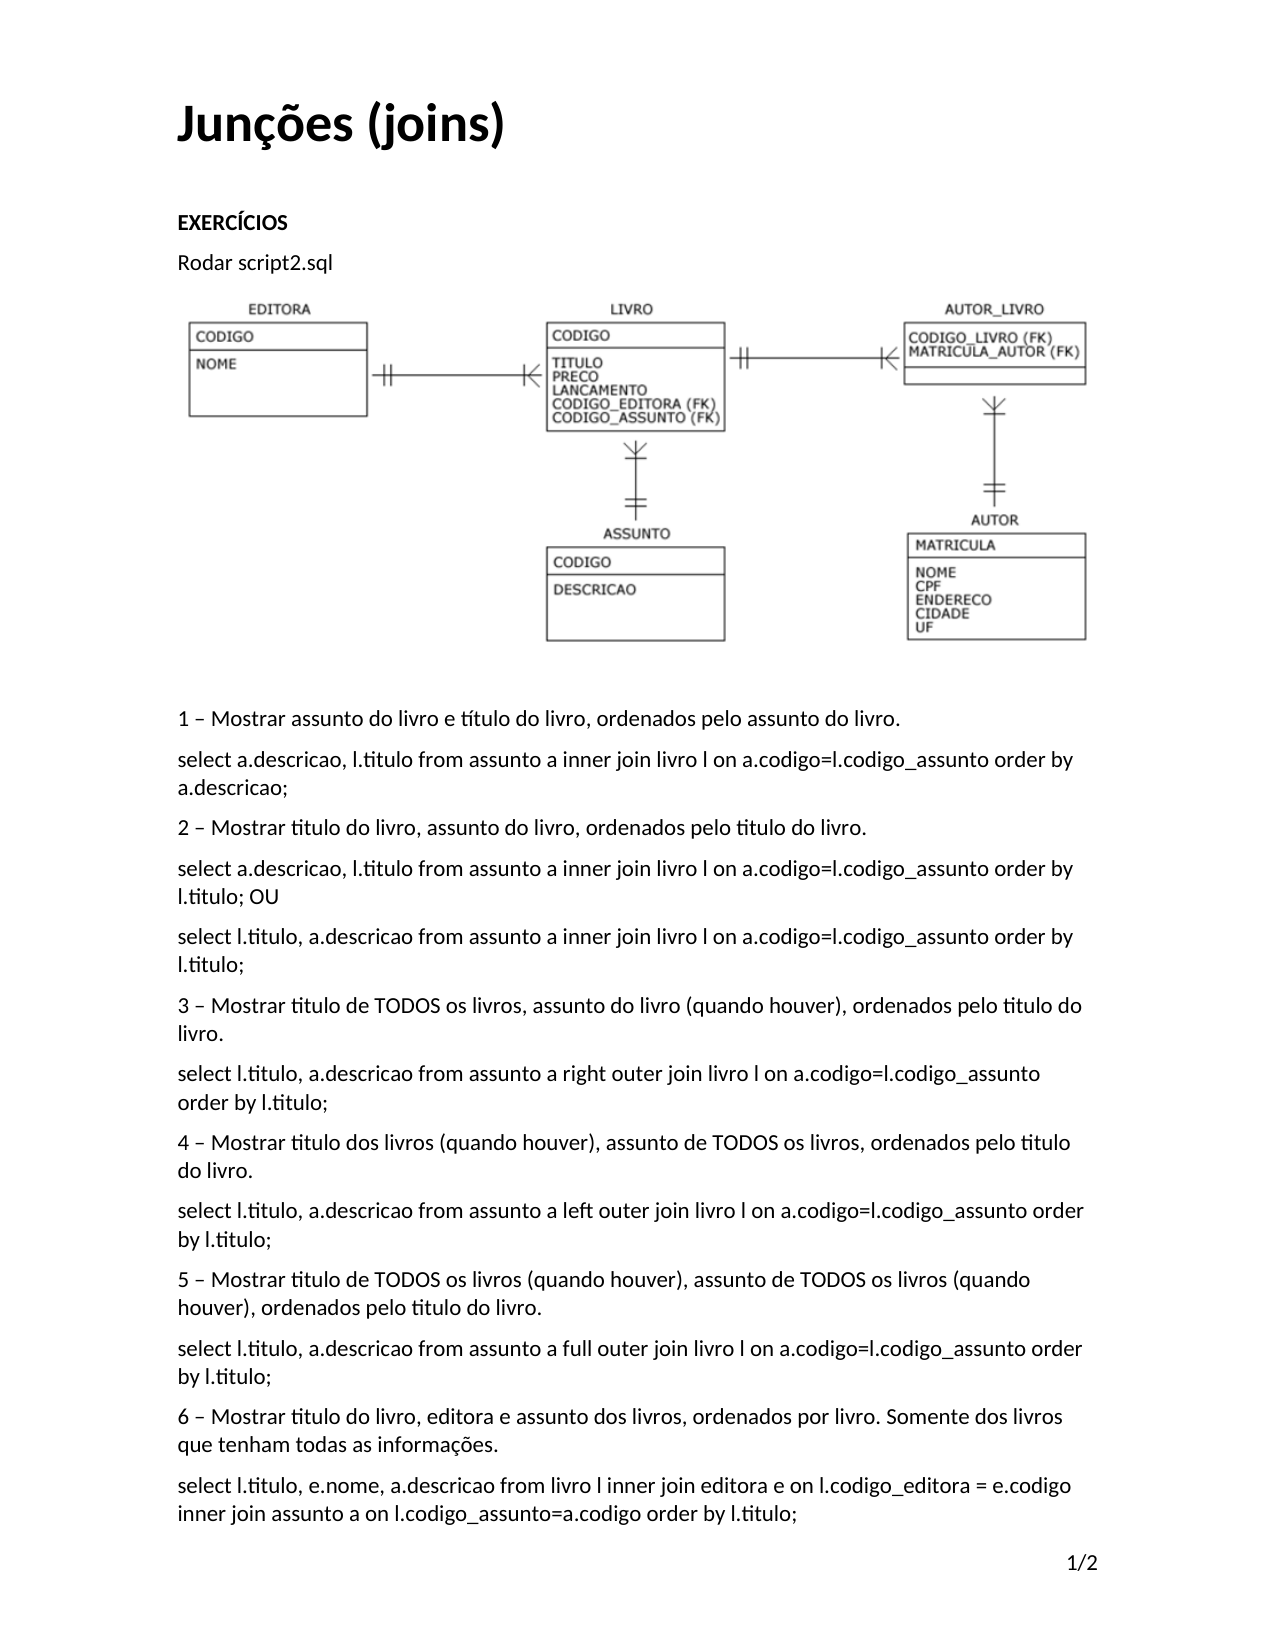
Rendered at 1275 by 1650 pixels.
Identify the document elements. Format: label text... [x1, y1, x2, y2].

text select a.descricao, l.titulo from assunto a inner join livro l on a.codigo=l.codigo_assunto order by a.descricao; [177, 745, 1098, 801]
text select l.titulo, a.descricao from assunto a full outer join livro l on a.codigo=l.codigo_assunto order by l.titulo; [177, 1334, 1098, 1390]
text 3 – Mostrar titulo de TODOS os livros, assunto do livro (quando houver), ordenados pelo titulo do livro. [177, 991, 1098, 1047]
picture [177, 288, 1098, 652]
text select l.titulo, a.descricao from assunto a right outer join livro l on a.codigo=l.codigo_assunto order by l.titulo; [177, 1059, 1098, 1116]
text 4 – Mostrar titulo dos livros (quando houver), assunto de TODOS os livros, ordenados pelo titulo do livro. [177, 1128, 1098, 1184]
text select l.titulo, a.descricao from assunto a left outer join livro l on a.codigo=l.codigo_assunto order by l.titulo; [177, 1197, 1098, 1253]
text select l.titulo, e.nome, a.descricao from livro l inner join editora e on l.codigo_editora = e.codigo inner join assunto a on l.codigo_assunto=a.codigo order by l.titulo; [177, 1471, 1098, 1527]
text 5 – Mostrar titulo de TODOS os livros (quando houver), assunto de TODOS os livros (quando houver), ordenados pelo titulo do livro. [177, 1265, 1098, 1321]
text select l.titulo, a.descricao from assunto a inner join livro l on a.codigo=l.codigo_assunto order by l.titulo; [177, 922, 1098, 978]
text 1 – Mostrar assunto do livro e título do livro, ordenados pelo assunto do livro. [177, 704, 1098, 732]
text EXERCÍCIOS [177, 208, 1098, 236]
text Junções (joins) [177, 89, 1098, 155]
text Rodar script2.sql [177, 248, 1098, 276]
text select a.descricao, l.titulo from assunto a inner join livro l on a.codigo=l.codigo_assunto order by l.titulo; OU [177, 854, 1098, 910]
text 6 – Mostrar titulo do livro, editora e assunto dos livros, ordenados por livro. Somente dos livros que tenham todas as informações. [177, 1402, 1098, 1458]
text 2 – Mostrar titulo do livro, assunto do livro, ordenados pelo titulo do livro. [177, 813, 1098, 841]
